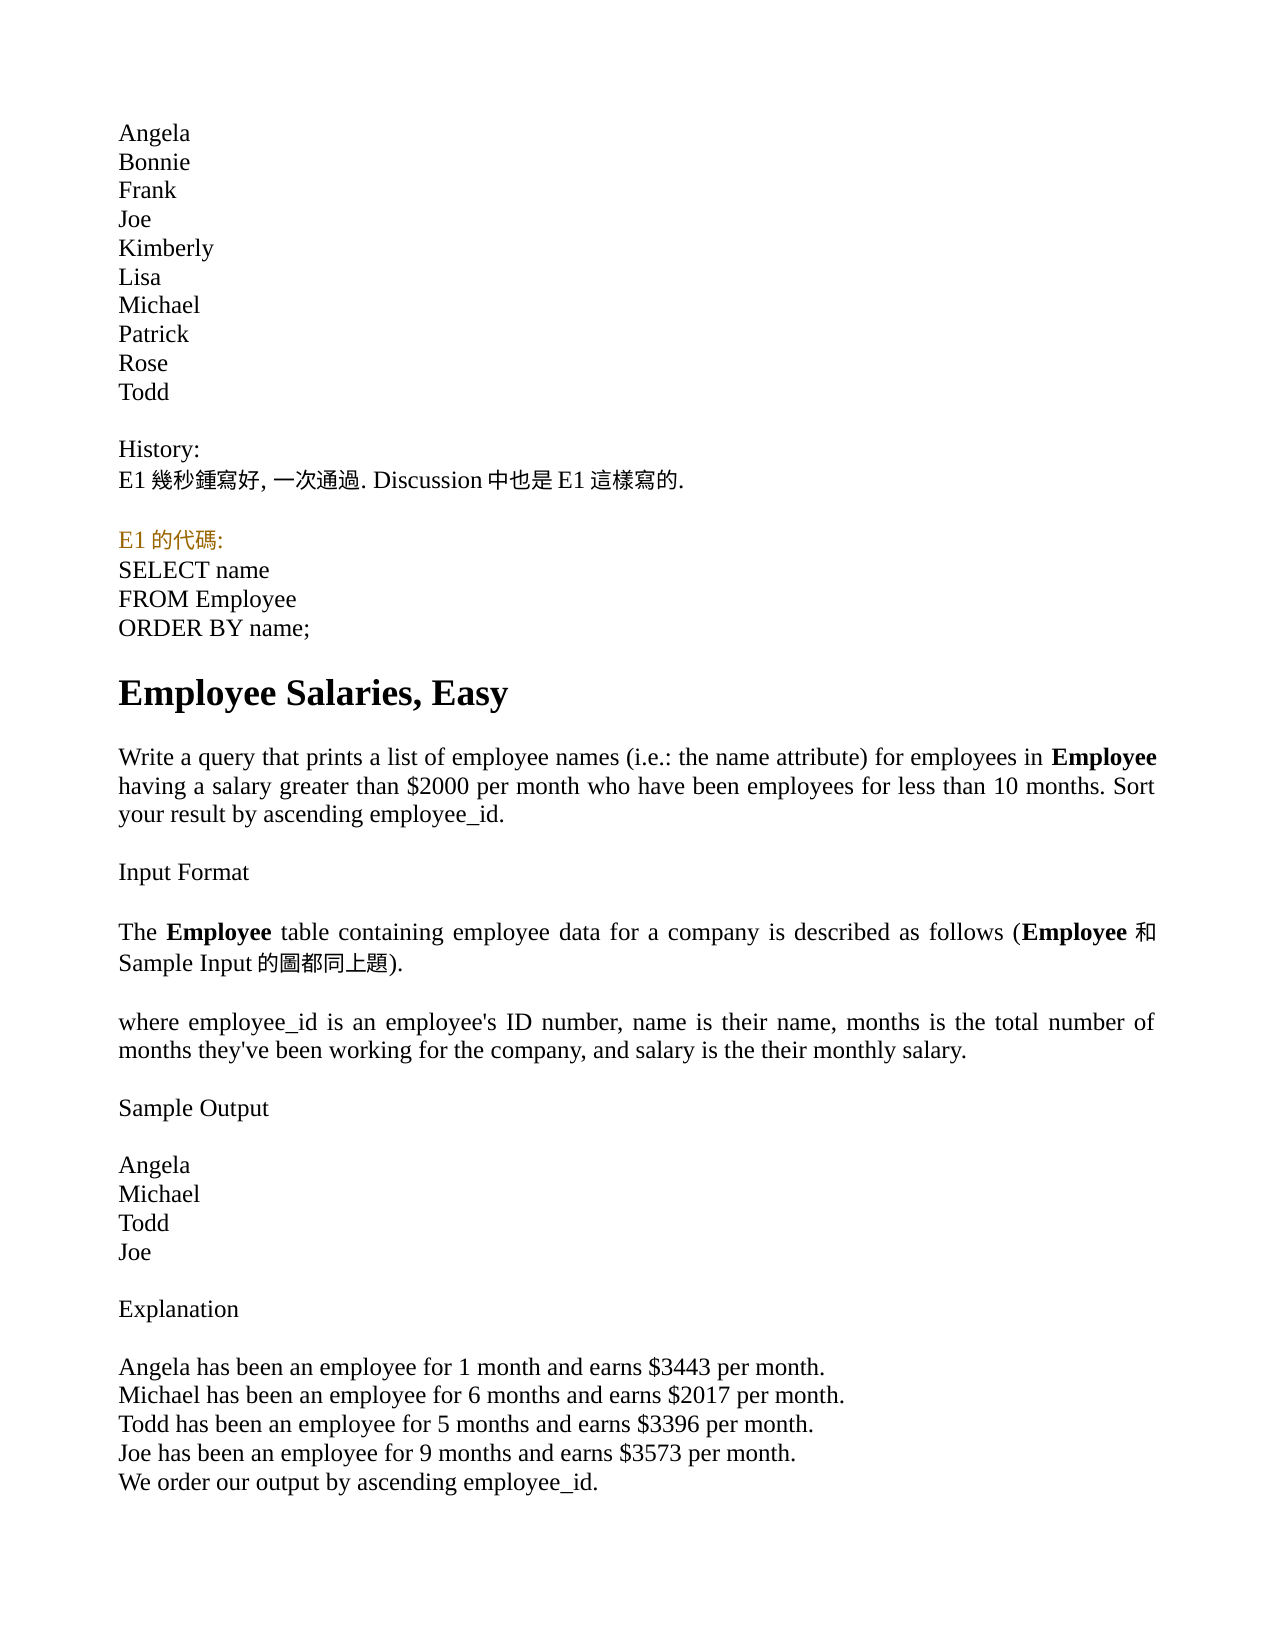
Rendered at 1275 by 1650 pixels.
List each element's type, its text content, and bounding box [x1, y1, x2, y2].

text Todd [118, 377, 1157, 406]
text SELECT name [118, 555, 1157, 584]
text where employee_id is an employee's ID number, name is their name, months is the total number of months they've been working for the company, and salary is the their monthly salary. [118, 1007, 1157, 1064]
text Kimberly [118, 233, 1157, 262]
text History: [118, 434, 1157, 463]
text Angela has been an employee for 1 month and earns $3443 per month. [118, 1352, 1157, 1380]
text FROM Employee [118, 584, 1157, 613]
text E1的代碼: [118, 523, 1157, 555]
text Lisa [118, 262, 1157, 291]
text Patrick [118, 319, 1157, 348]
text Write a query that prints a list of employee names (i.e.: the name attribute) for employees in Employee having a salary greater than $2000 per month who have been employees for less than 10 months. Sort your result by ascending employee_id. [118, 742, 1157, 828]
text Todd [118, 1208, 1157, 1237]
text Explanation [118, 1294, 1157, 1323]
text Joe [118, 204, 1157, 233]
text The Employee table containing employee data for a company is described as follows (Employee和Sample Input的圖都同上題). [118, 914, 1157, 978]
text Employee Salaries, Easy [118, 670, 1157, 713]
text Todd has been an employee for 5 months and earns $3396 per month. [118, 1409, 1157, 1438]
text Sample Output [118, 1093, 1157, 1122]
text ORDER BY name; [118, 613, 1157, 641]
text Angela [118, 1150, 1157, 1179]
text Joe has been an employee for 9 months and earns $3573 per month. [118, 1438, 1157, 1467]
text Michael has been an employee for 6 months and earns $2017 per month. [118, 1380, 1157, 1409]
text Joe [118, 1237, 1157, 1265]
text Bonnie [118, 147, 1157, 176]
text Frank [118, 176, 1157, 204]
text Angela [118, 118, 1157, 147]
text E1幾秒鍾寫好, 一次通過. Discussion中也是E1這樣寫的. [118, 463, 1157, 495]
text Rose [118, 348, 1157, 377]
text We order our output by ascending employee_id. [118, 1467, 1157, 1495]
text Michael [118, 291, 1157, 319]
text Input Format [118, 857, 1157, 886]
text Michael [118, 1179, 1157, 1208]
